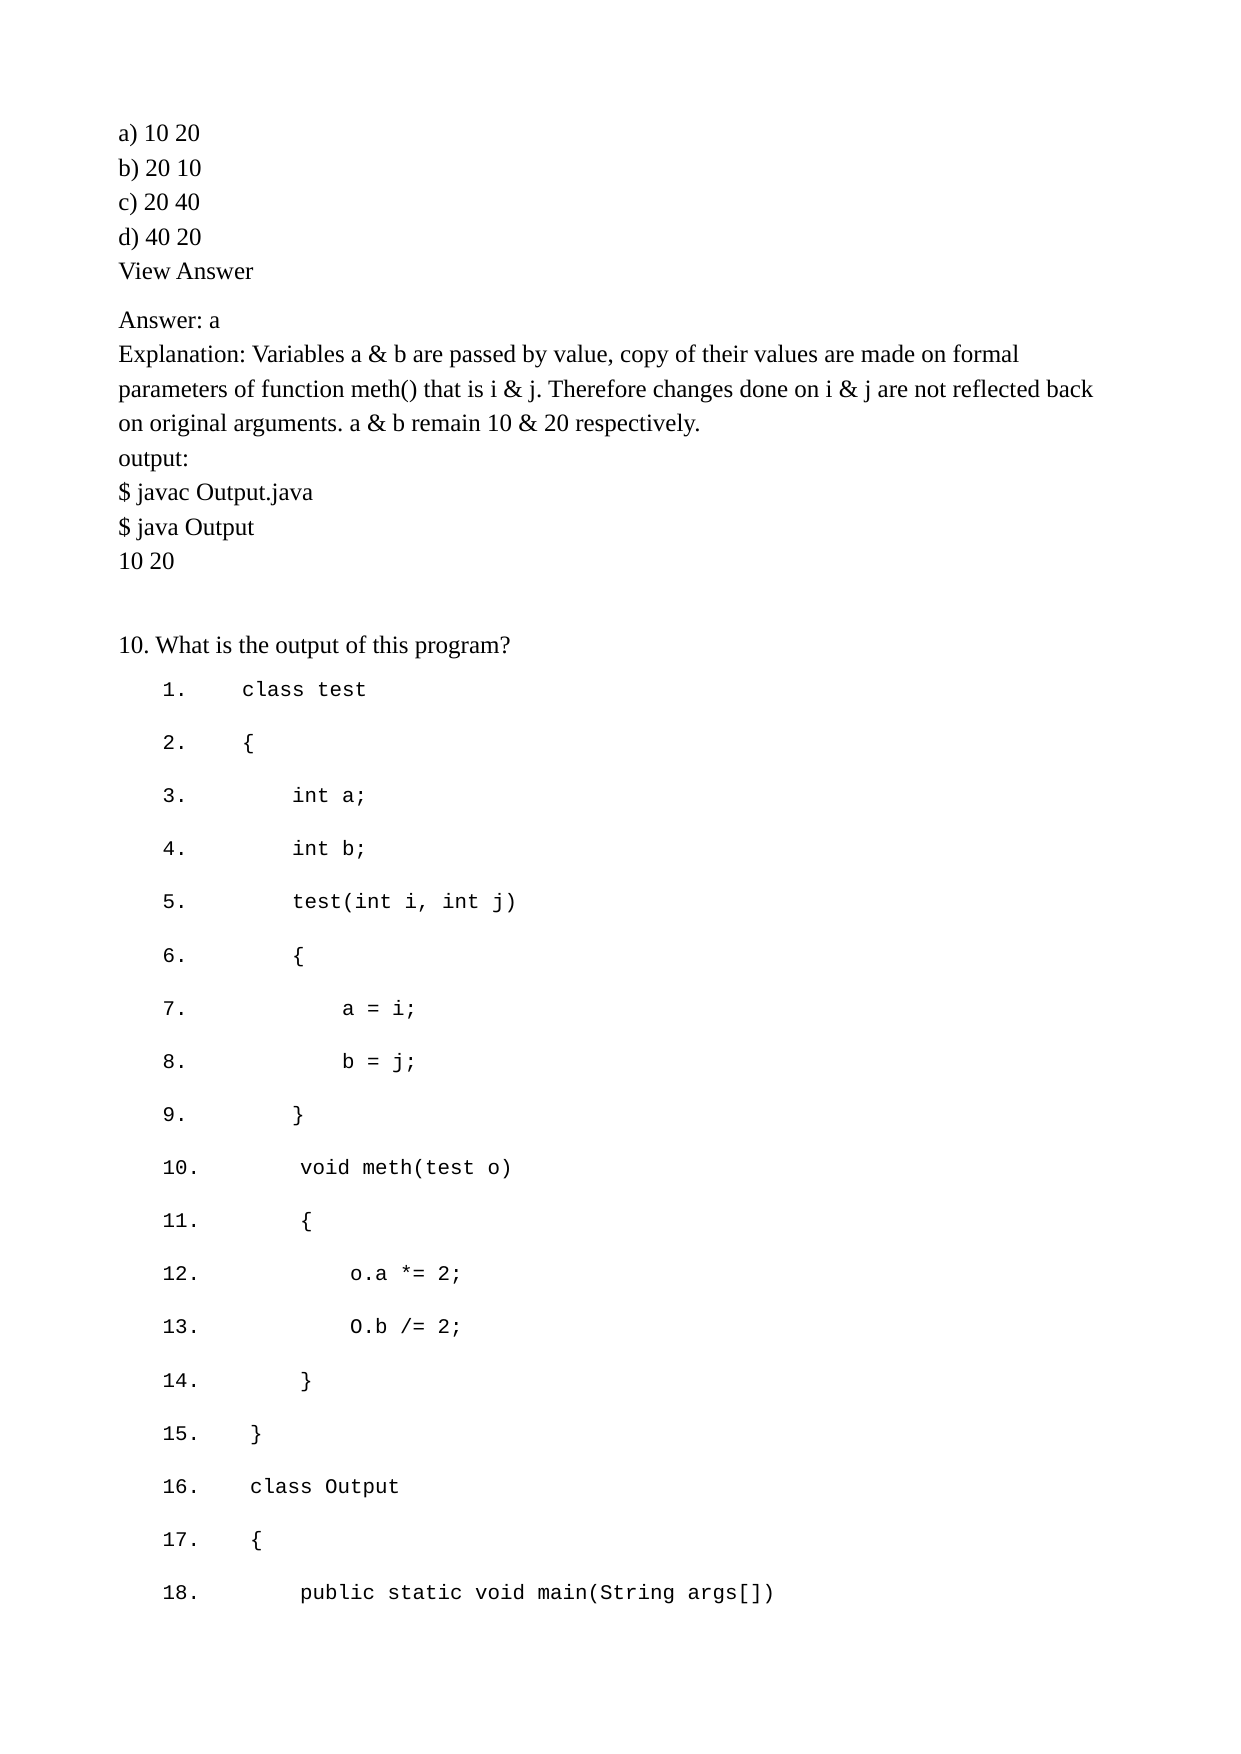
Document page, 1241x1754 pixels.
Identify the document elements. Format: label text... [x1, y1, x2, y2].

list void meth(test o) [162, 1157, 1122, 1181]
list } [162, 1423, 1122, 1446]
list b = j; [162, 1051, 1122, 1074]
list class test [162, 679, 1122, 703]
list } [162, 1370, 1122, 1393]
list O.b /= 2; [162, 1317, 1122, 1340]
list } [162, 1104, 1122, 1128]
list test(int i, int j) [162, 892, 1122, 915]
list { [162, 945, 1122, 968]
text Answer: a Explanation: Variables a & b are passed by value, copy of their values are made on formal parameters of function meth() that is i & j. Therefore changes done on i & j are not reflected back on original arguments. a & b remain 10 & 20 respectively. output: $ javac Output.java $ java Output 10 20 [118, 305, 1122, 610]
list public static void main(String args[]) [162, 1582, 1122, 1606]
list { [162, 1210, 1122, 1234]
list int a; [162, 785, 1122, 809]
list a = i; [162, 998, 1122, 1021]
list o.a *= 2; [162, 1263, 1122, 1287]
list { [162, 732, 1122, 756]
list int b; [162, 838, 1122, 862]
list { [162, 1529, 1122, 1553]
text a) 10 20 b) 20 10 c) 20 40 d) 40 20 View Answer [118, 118, 1122, 285]
text 10. What is the output of this program? [118, 630, 1122, 659]
list class Output [162, 1476, 1122, 1499]
